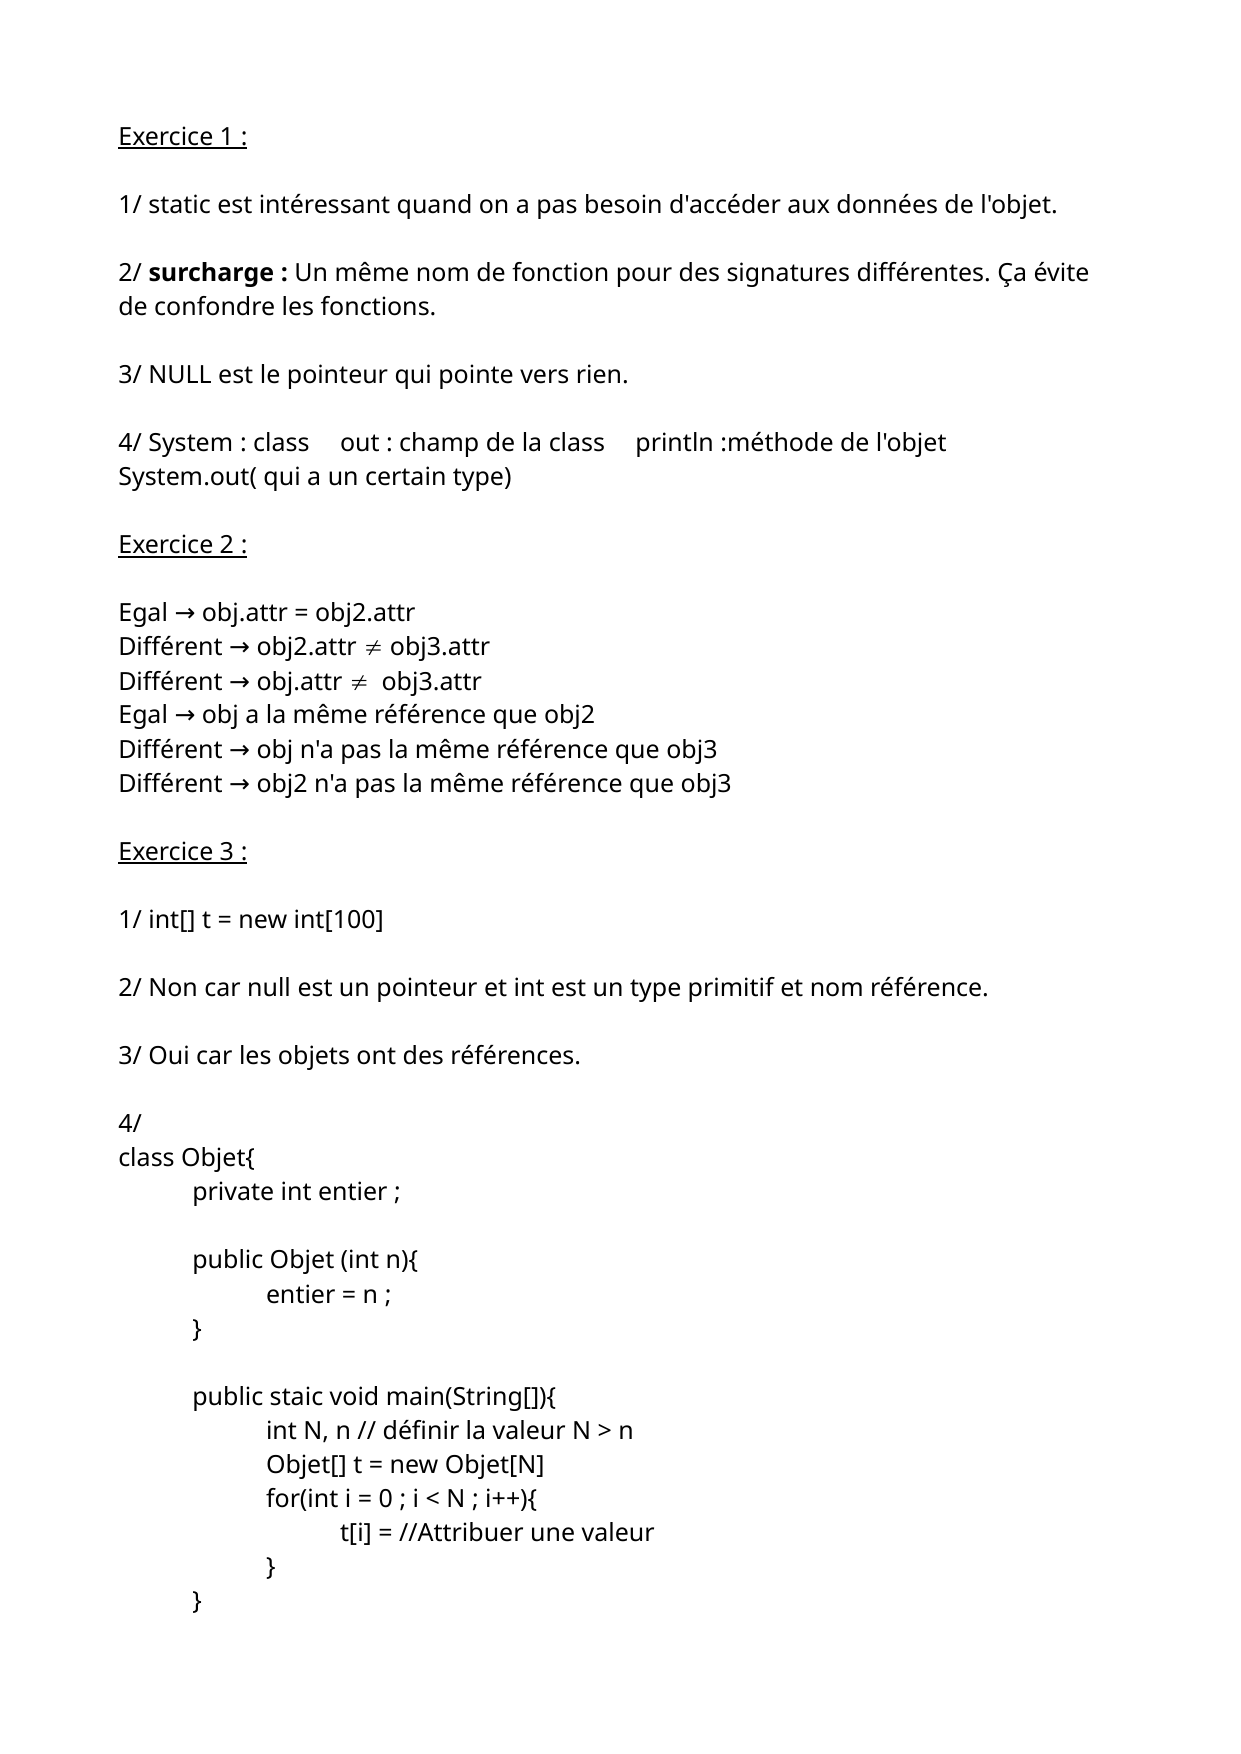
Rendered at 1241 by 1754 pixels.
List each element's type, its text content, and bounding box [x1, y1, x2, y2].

text 1/ static est intéressant quand on a pas besoin d'accéder aux données de l'objet. [118, 186, 1122, 220]
text 3/ Oui car les objets ont des références. [118, 1038, 1122, 1072]
text for(int i = 0 ; i < N ; i++){ [118, 1481, 1122, 1515]
text 2/ Non car null est un pointeur et int est un type primitif et nom référence. [118, 970, 1122, 1004]
text class Objet{ [118, 1140, 1122, 1174]
text 2/ surcharge : Un même nom de fonction pour des signatures différentes. Ça évite de confondre les fonctions. [118, 254, 1122, 322]
text Objet[] t = new Objet[N] [118, 1447, 1122, 1481]
text 1/ int[] t = new int[100] [118, 902, 1122, 936]
text Exercice 1 : [118, 118, 1122, 152]
text 3/ NULL est le pointeur qui pointe vers rien. [118, 357, 1122, 391]
text int N, n // définir la valeur N > n [118, 1412, 1122, 1447]
text } [118, 1549, 1122, 1583]
text public staic void main(String[]){ [118, 1378, 1122, 1412]
text Egal → obj a la même référence que obj2 [118, 697, 1122, 731]
text Exercice 2 : [118, 527, 1122, 561]
text private int entier ; [118, 1174, 1122, 1208]
text Egal → obj.attr = obj2.attr [118, 595, 1122, 629]
text 4/ [118, 1106, 1122, 1140]
text } [118, 1583, 1122, 1617]
text Différent → obj.attr  obj3.attr [118, 663, 1122, 697]
text Différent → obj2.attr  obj3.attr [118, 629, 1122, 663]
text entier = n ; [118, 1276, 1122, 1310]
text public Objet (int n){ [118, 1242, 1122, 1276]
text } [118, 1310, 1122, 1344]
text 4/ System : class out : champ de la class println :méthode de l'objet System.out( qui a un certain type) [118, 425, 1122, 493]
text Différent → obj n'a pas la même référence que obj3 [118, 731, 1122, 765]
text Exercice 3 : [118, 833, 1122, 867]
text Différent → obj2 n'a pas la même référence que obj3 [118, 765, 1122, 799]
text t[i] = //Attribuer une valeur [118, 1515, 1122, 1549]
